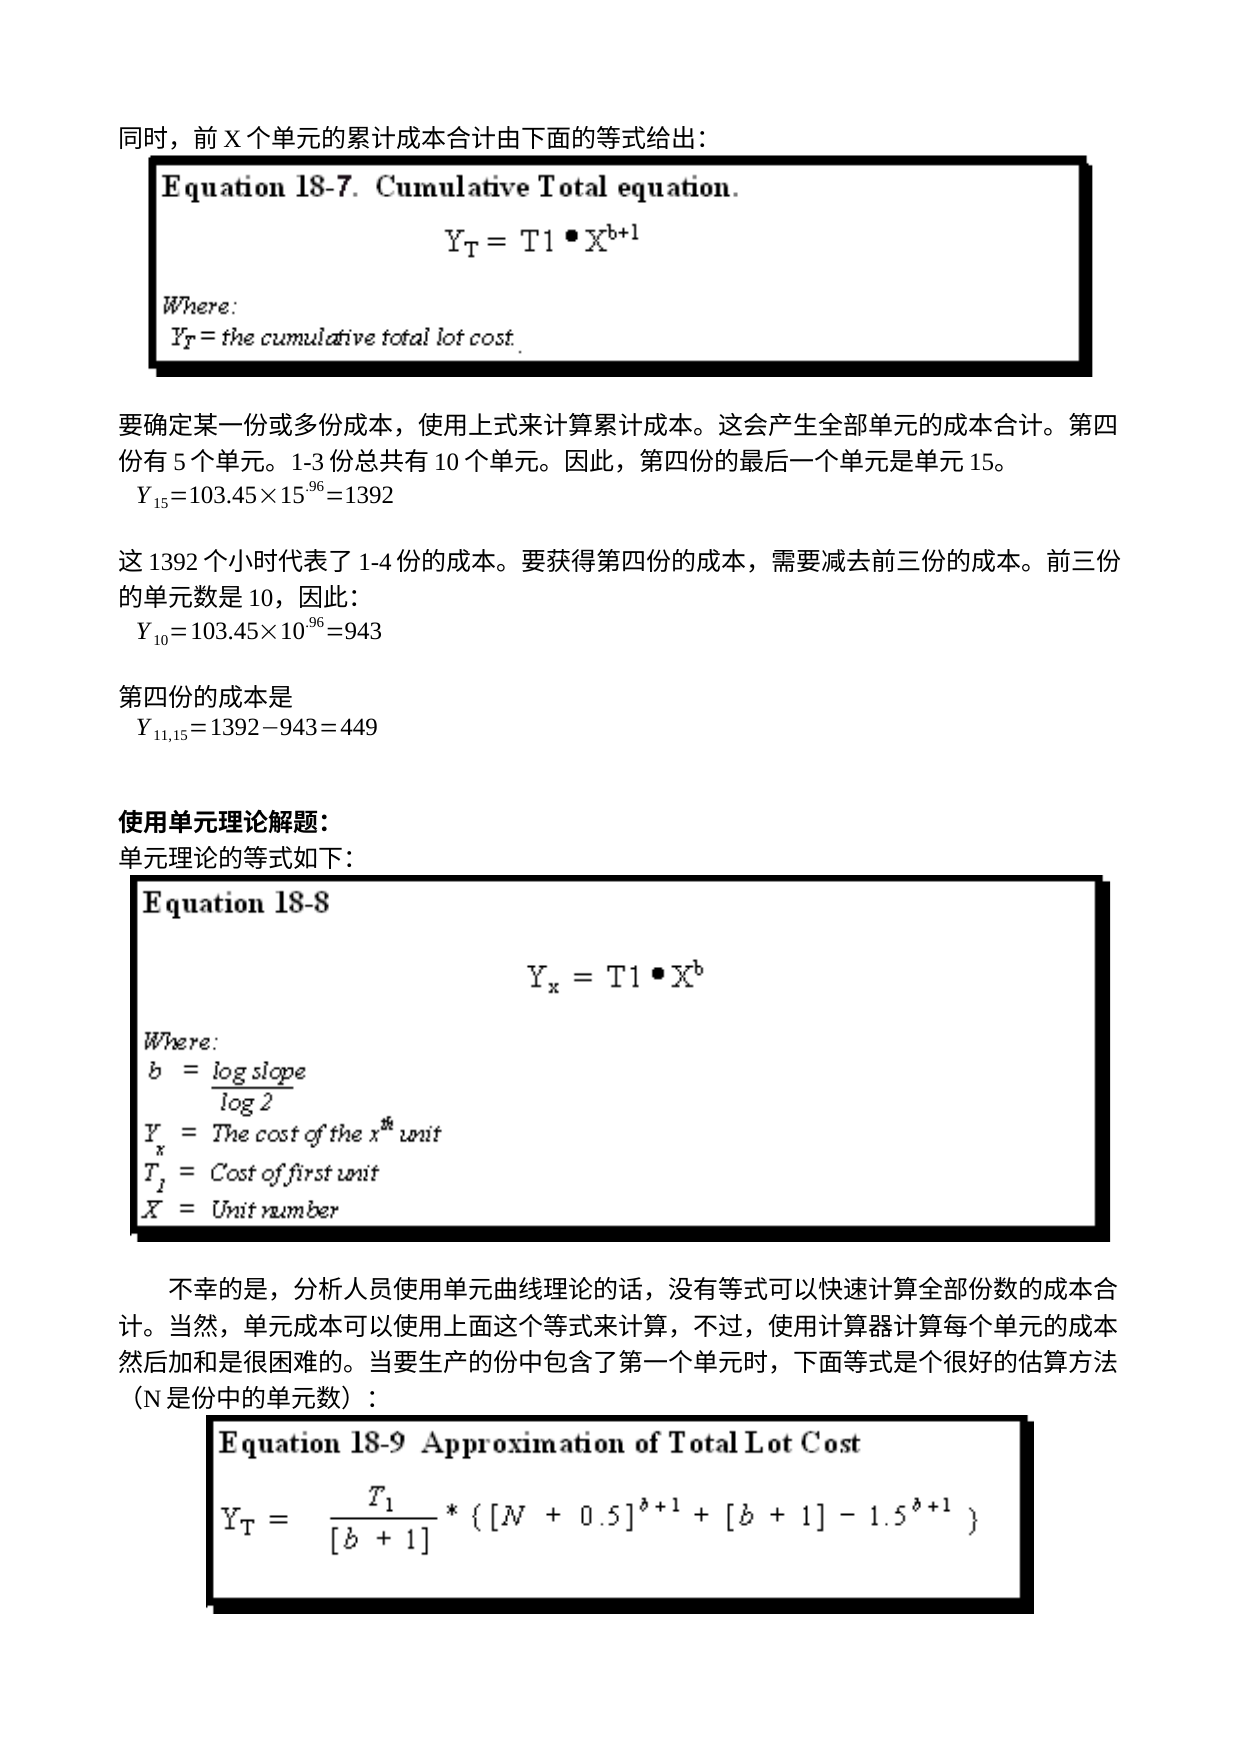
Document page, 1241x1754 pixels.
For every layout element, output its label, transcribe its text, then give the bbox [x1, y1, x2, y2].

picture [206, 1415, 1034, 1614]
text 这1392个小时代表了1-4份的成本。要获得第四份的成本，需要减去前三份的成本。前三份的单元数是10，因此： [118, 541, 1122, 614]
text 要确定某一份或多份成本，使用上式来计算累计成本。这会产生全部单元的成本合计。第四份有5个单元。1-3份总共有10个单元。因此，第四份的最后一个单元是单元15。 [118, 405, 1122, 478]
picture [147, 154, 1093, 377]
text 第四份的成本是 [118, 677, 1122, 714]
text 不幸的是，分析人员使用单元曲线理论的话，没有等式可以快速计算全部份数的成本合计。当然，单元成本可以使用上面这个等式来计算，不过，使用计算器计算每个单元的成本然后加和是很困难的。当要生产的份中包含了第一个单元时，下面等式是个很好的估算方法（N是份中的单元数）： [118, 1270, 1122, 1415]
text 同时，前X个单元的累计成本合计由下面的等式给出： [118, 118, 1122, 154]
text 单元理论的等式如下： [118, 839, 1122, 875]
picture [130, 875, 1110, 1242]
text 使用单元理论解题： [118, 802, 1122, 839]
